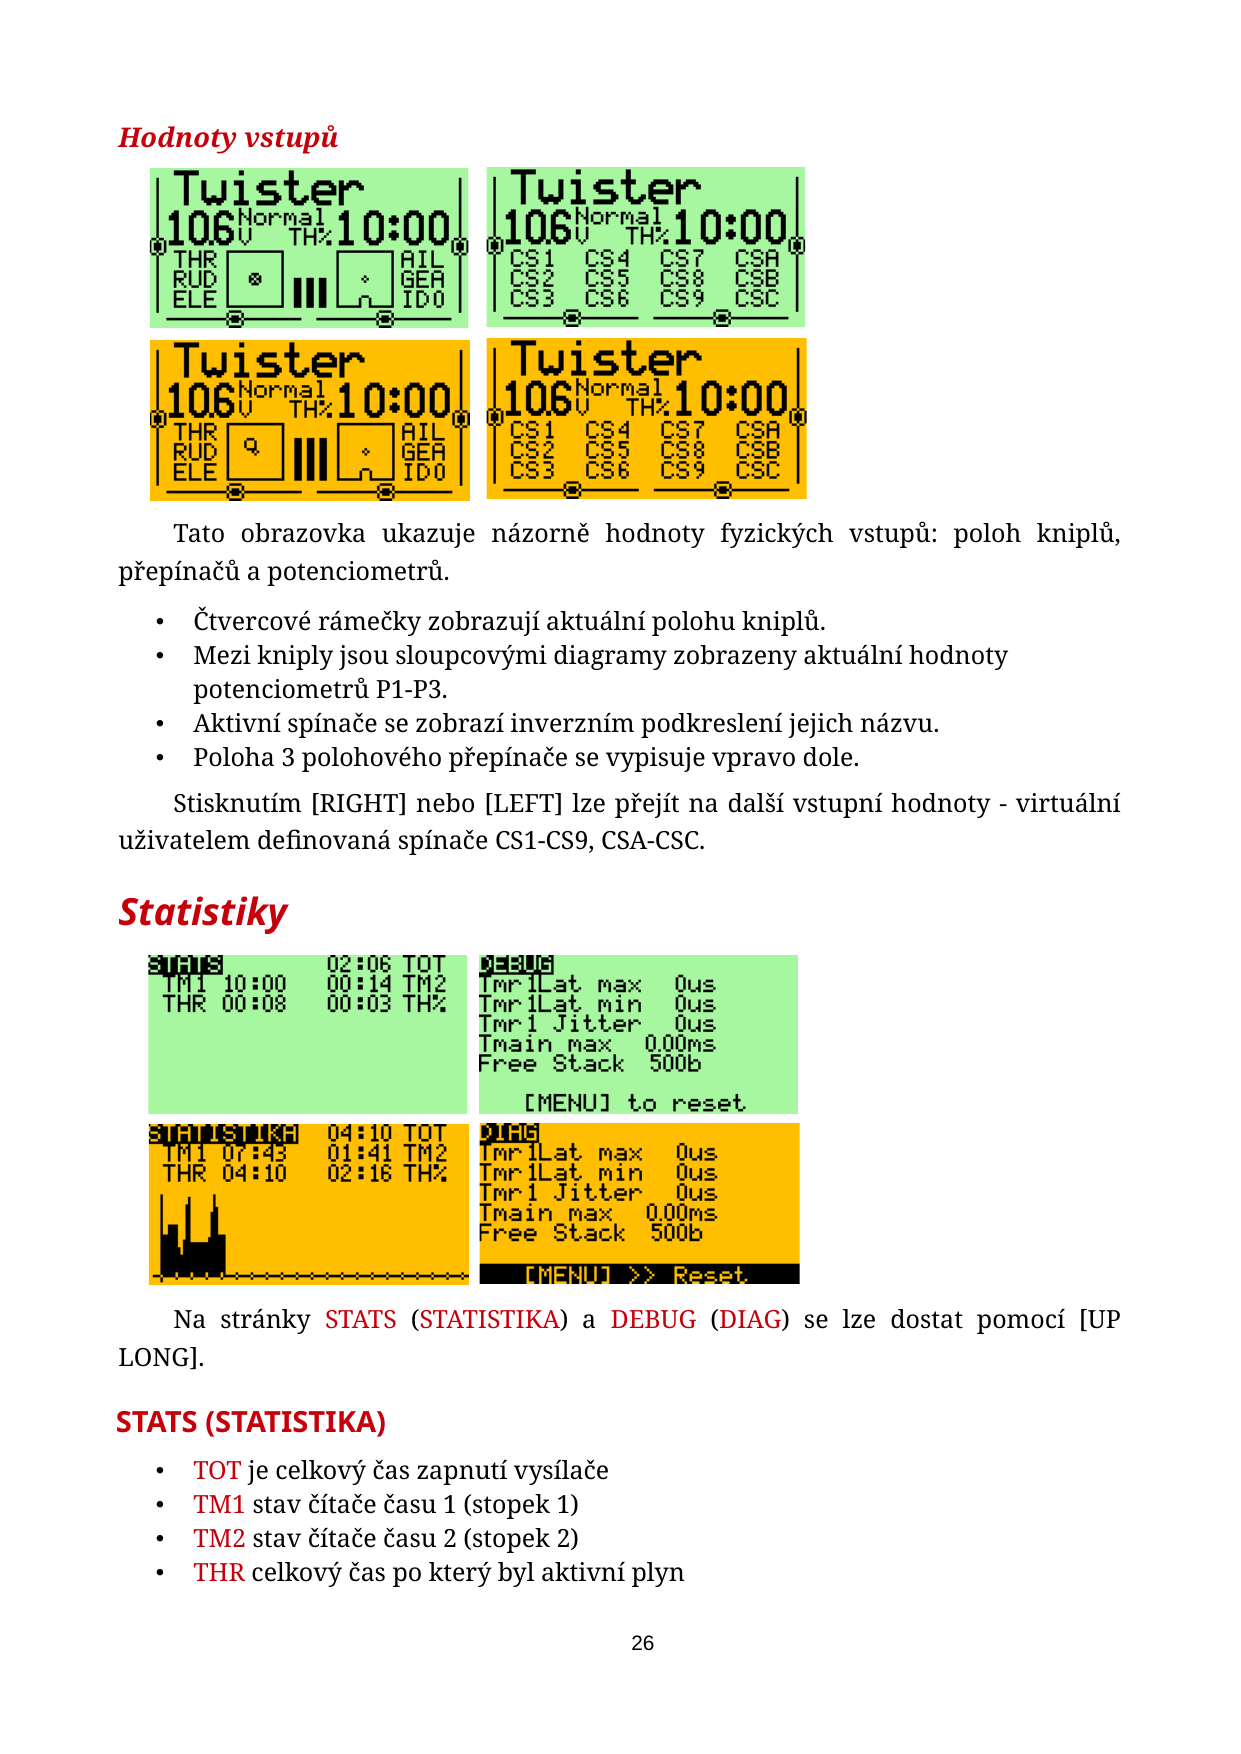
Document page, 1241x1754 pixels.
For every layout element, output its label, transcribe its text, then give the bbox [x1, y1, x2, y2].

picture [479, 955, 798, 1114]
text Na stránky STATS (STATISTIKA) a DEBUG (DIAG) se lze dostat pomocí [UP LONG]. [118, 955, 1122, 1374]
picture [148, 1124, 469, 1285]
picture [148, 955, 468, 1114]
list TM2 stav čítače času 2 (stopek 2) [156, 1521, 1122, 1555]
text Stisknutím [RIGHT] nebo [LEFT] lze přejít na další vstupní hodnoty - virtuální uživate­lem definovaná spínače CS1-CS9, CSA-CSC. [118, 786, 1122, 857]
list Poloha 3 polohového přepínače se vypisuje vpravo dole. [156, 740, 1122, 774]
list TOT je celkový čas zapnutí vysílače [156, 1453, 1122, 1487]
picture [479, 1123, 800, 1284]
text Tato obrazovka ukazuje názorně hodnoty fyzických vstupů: poloh kniplů, přepínačů a potenciometrů. [118, 167, 1122, 588]
picture [486, 338, 807, 499]
picture [149, 168, 469, 328]
list TM1 stav čítače času 1 (stopek 1) [156, 1487, 1122, 1521]
list THR celkový čas po který byl aktivní plyn [156, 1555, 1122, 1589]
subtitle Statistiky [118, 886, 1122, 937]
list Aktivní spínače se zobrazí inverzním podkreslení jejich názvu. [156, 706, 1122, 740]
list Mezi kniply jsou sloupcovými diagramy zobrazeny aktuální hodnoty potenciometrů P1-P3. [156, 637, 1122, 706]
subtitle STATS (STATISTIKA) [116, 1401, 1122, 1441]
picture [150, 340, 470, 501]
list Čtvercové rámečky zobrazují aktuální polohu kniplů. [156, 603, 1122, 637]
subtitle Hodnoty vstupů [118, 118, 1122, 155]
picture [486, 167, 806, 327]
